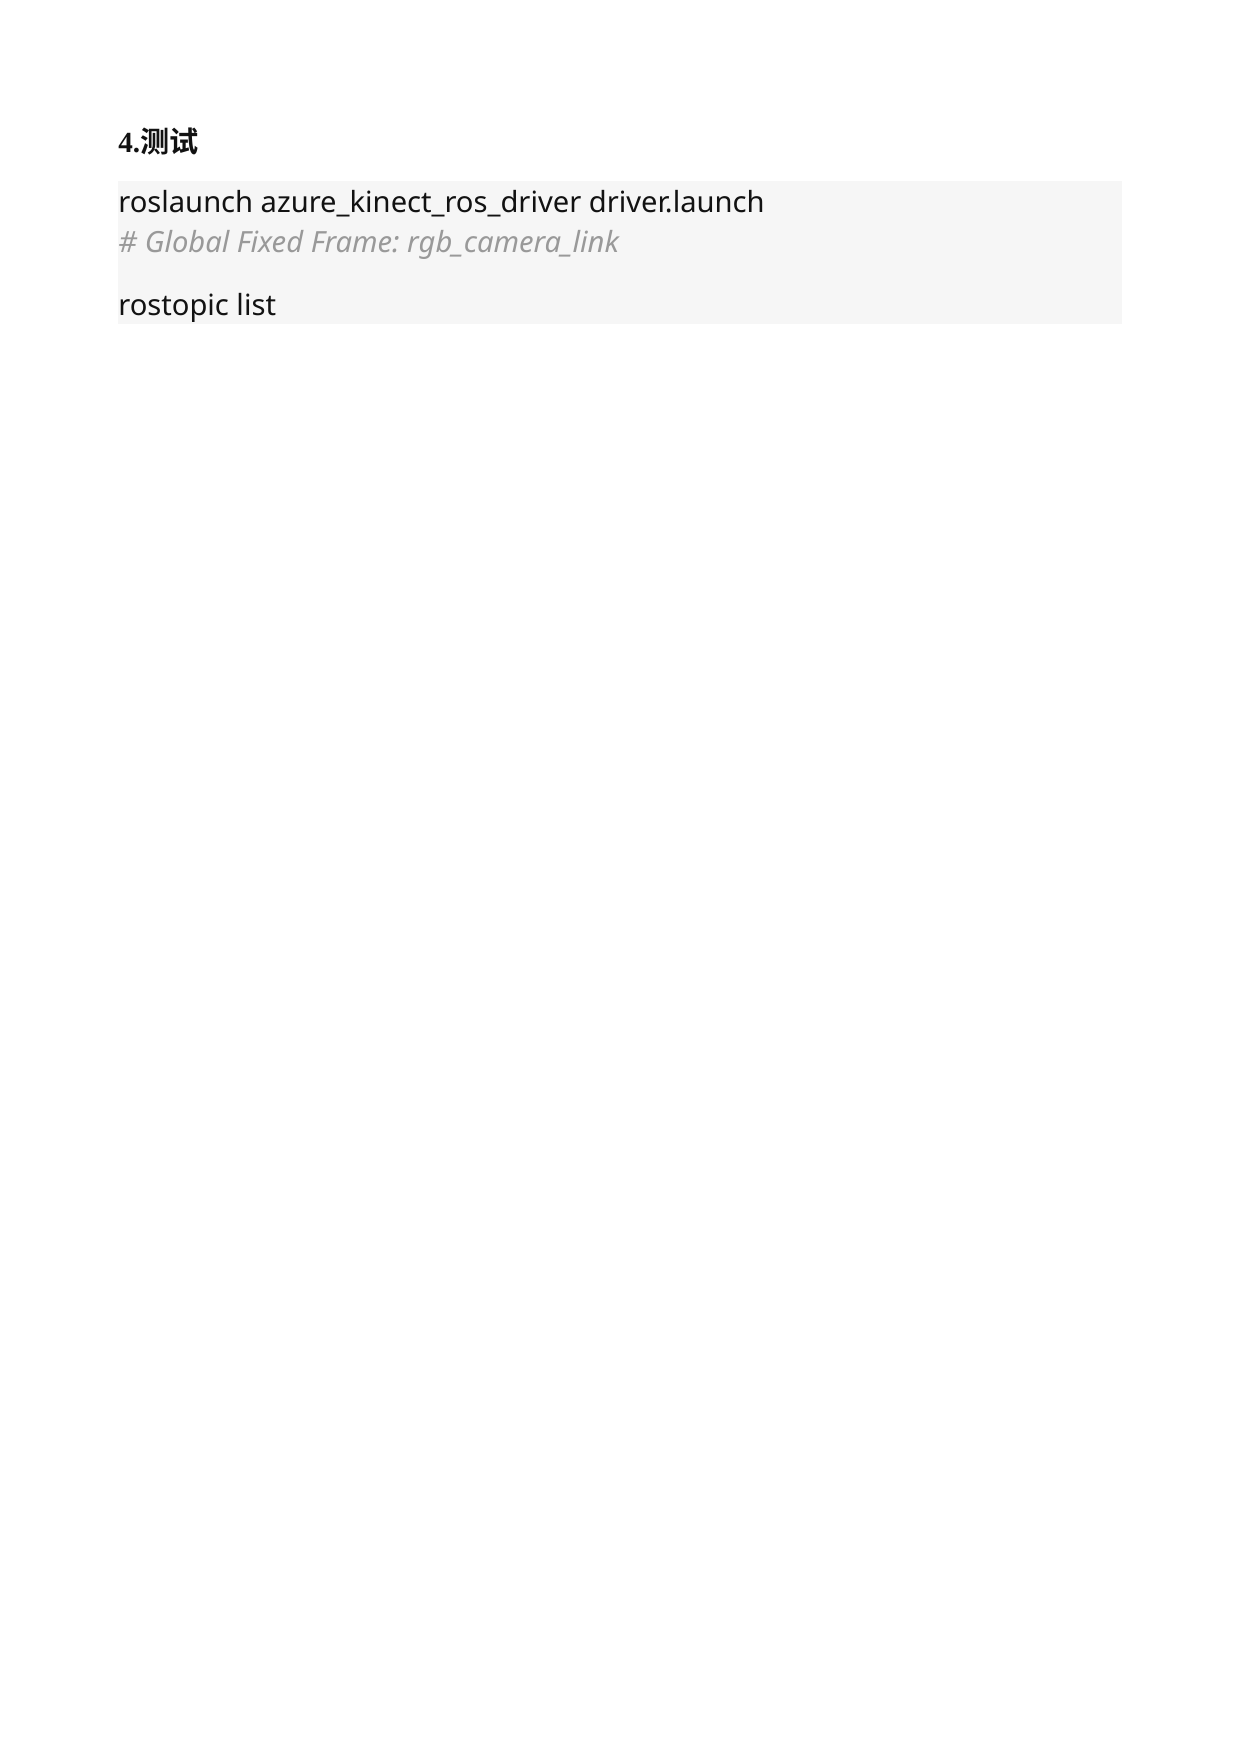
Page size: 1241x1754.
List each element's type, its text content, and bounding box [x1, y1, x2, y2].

text # Global Fixed Frame: rgb_camera_link [118, 221, 1122, 261]
text 4.测试 [118, 118, 1122, 160]
text roslaunch azure_kinect_ros_driver driver.launch [118, 181, 1122, 221]
text rostopic list [118, 284, 1122, 324]
